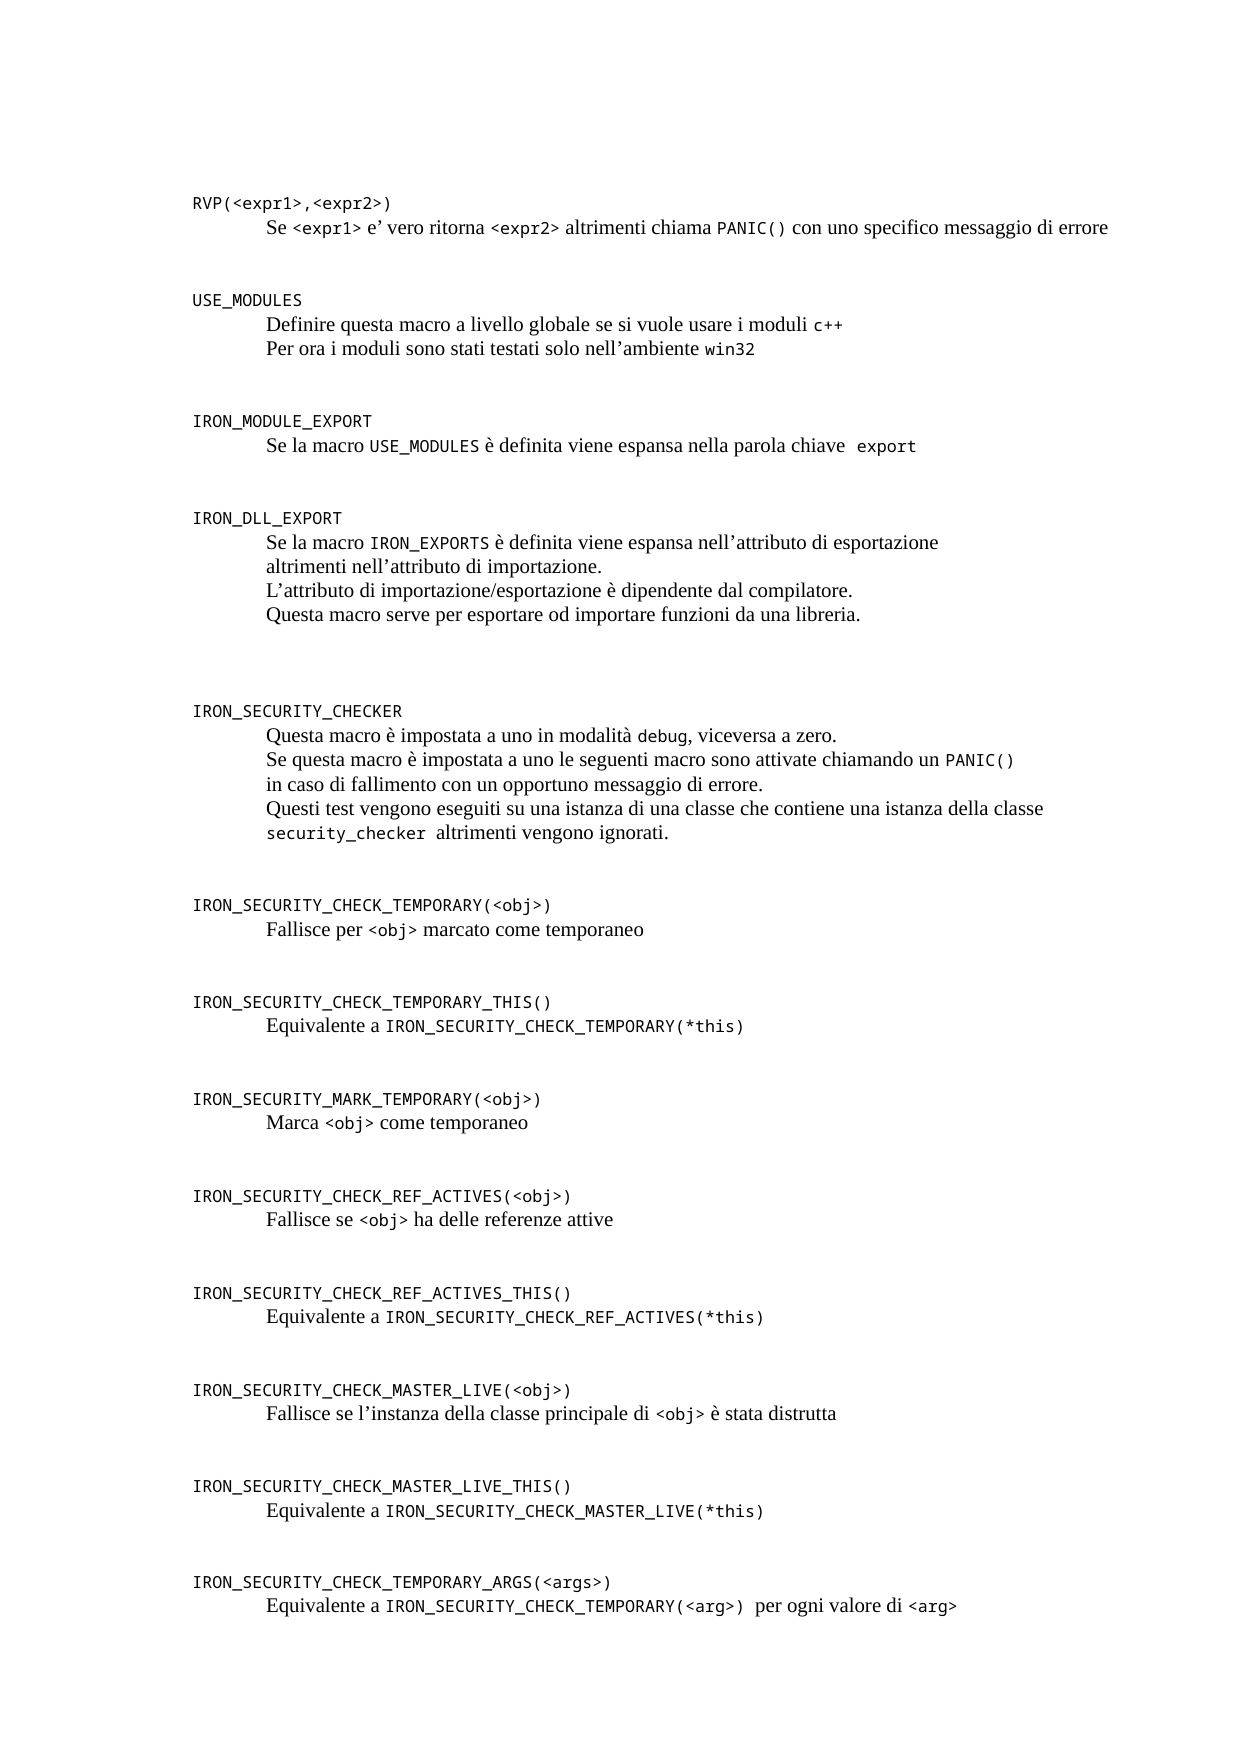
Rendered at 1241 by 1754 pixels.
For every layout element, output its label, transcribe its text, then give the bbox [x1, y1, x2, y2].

text IRON_DLL_EXPORT [118, 505, 1122, 530]
text Se questa macro è impostata a uno le seguenti macro sono attivate chiamando un PANIC() [118, 747, 1122, 772]
text USE_MODULES [118, 287, 1122, 312]
text Fallisce per <obj> marcato come temporaneo [118, 917, 1122, 941]
text in caso di fallimento con un opportuno messaggio di errore. [118, 772, 1122, 796]
text Equivalente a IRON_SECURITY_CHECK_TEMPORARY(*this) [118, 1013, 1122, 1038]
text Questi test vengono eseguiti su una istanza di una classe che contiene una istanza della classe security_checker altrimenti vengono ignorati. [118, 796, 1122, 844]
text RVP(<expr1>,<expr2>) [118, 190, 1122, 215]
text IRON_SECURITY_CHECK_TEMPORARY(<obj>) [118, 892, 1122, 917]
text IRON_SECURITY_CHECK_TEMPORARY_THIS() [118, 989, 1122, 1013]
text IRON_SECURITY_CHECK_REF_ACTIVES(<obj>) [118, 1183, 1122, 1207]
text Se la macro IRON_EXPORTS è definita viene espansa nell’attributo di esportazione [118, 530, 1122, 554]
text Se la macro USE_MODULES è definita viene espansa nella parola chiave export [118, 433, 1122, 457]
text L’attributo di importazione/esportazione è dipendente dal compilatore. [118, 578, 1122, 602]
text Marca <obj> come temporaneo [118, 1110, 1122, 1135]
text IRON_SECURITY_CHECK_TEMPORARY_ARGS(<args>) [118, 1570, 1122, 1593]
text IRON_SECURITY_CHECK_REF_ACTIVES_THIS() [118, 1280, 1122, 1304]
text Per ora i moduli sono stati testati solo nell’ambiente win32 [118, 336, 1122, 360]
text Questa macro è impostata a uno in modalità debug, viceversa a zero. [118, 723, 1122, 747]
text Equivalente a IRON_SECURITY_CHECK_MASTER_LIVE(*this) [118, 1498, 1122, 1522]
text Equivalente a IRON_SECURITY_CHECK_TEMPORARY(<arg>) per ogni valore di <arg> [118, 1593, 1122, 1617]
text IRON_SECURITY_CHECK_MASTER_LIVE_THIS() [118, 1473, 1122, 1498]
text Se <expr1> e’ vero ritorna <expr2> altrimenti chiama PANIC() con uno specifico messaggio di errore [118, 215, 1122, 239]
text Definire questa macro a livello globale se si vuole usare i moduli c++ [118, 312, 1122, 336]
text Fallisce se l’instanza della classe principale di <obj> è stata distrutta [118, 1401, 1122, 1425]
text IRON_SECURITY_CHECK_MASTER_LIVE(<obj>) [118, 1377, 1122, 1401]
text IRON_SECURITY_MARK_TEMPORARY(<obj>) [118, 1086, 1122, 1110]
text Equivalente a IRON_SECURITY_CHECK_REF_ACTIVES(*this) [118, 1304, 1122, 1328]
text IRON_MODULE_EXPORT [118, 408, 1122, 433]
text Fallisce se <obj> ha delle referenze attive [118, 1207, 1122, 1232]
text altrimenti nell’attributo di importazione. [118, 554, 1122, 578]
text IRON_SECURITY_CHECKER [118, 698, 1122, 723]
text Questa macro serve per esportare od importare funzioni da una libreria. [118, 602, 1122, 626]
